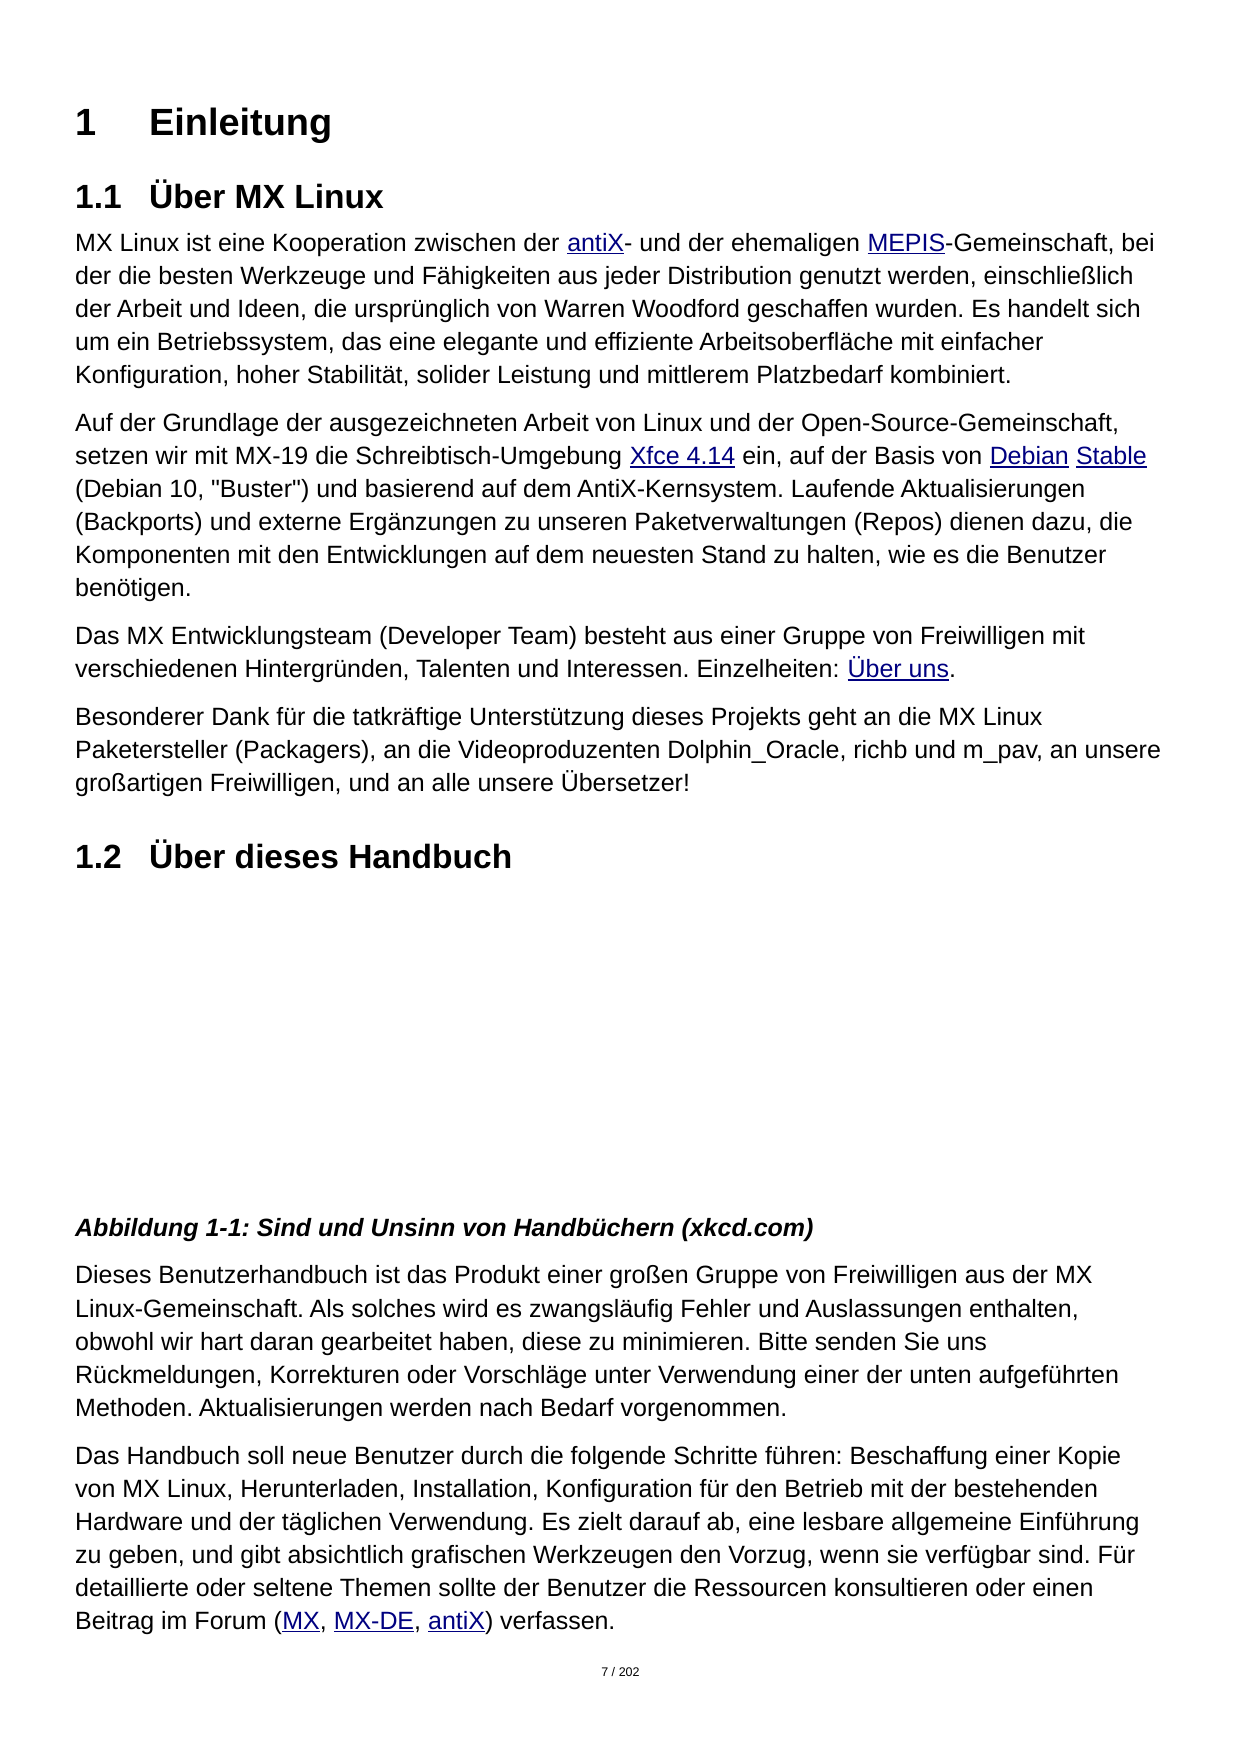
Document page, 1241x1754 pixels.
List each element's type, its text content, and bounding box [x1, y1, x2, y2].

subtitle Einleitung [75, 100, 1166, 144]
text MX Linux ist eine Kooperation zwischen der antiX- und der ehemaligen MEPIS-Gemeinschaft, bei der die besten Werkzeuge und Fähigkeiten aus jeder Distribution genutzt werden, einschließlich der Arbeit und Ideen, die ursprünglich von Warren Woodford geschaffen wurden. Es handelt sich um ein Betriebssystem, das eine elegante und effiziente Arbeitsoberfläche mit einfacher Konfiguration, hoher Stabilität, solider Leistung und mittlerem Platzbedarf kombiniert. [75, 228, 1166, 389]
subtitle Über MX Linux [75, 177, 1166, 216]
text Das Handbuch soll neue Benutzer durch die folgende Schritte führen: Beschaffung einer Kopie von MX Linux, Herunterladen, Installation, Konfiguration für den Betrieb mit der bestehenden Hardware und der täglichen Verwendung. Es zielt darauf ab, eine lesbare allgemeine Einführung zu geben, und gibt absichtlich grafischen Werkzeugen den Vorzug, wenn sie verfügbar sind. Für detaillierte oder seltene Themen sollte der Benutzer die Ressourcen konsultieren oder einen Beitrag im Forum (MX, MX-DE, antiX) verfassen. [75, 1441, 1166, 1634]
subtitle Über dieses Handbuch [75, 837, 1166, 876]
text Dieses Benutzerhandbuch ist das Produkt einer großen Gruppe von Freiwilligen aus der MX Linux-Gemeinschaft. Als solches wird es zwangsläufig Fehler und Auslassungen enthalten, obwohl wir hart daran gearbeitet haben, diese zu minimieren. Bitte senden Sie uns Rückmeldungen, Korrekturen oder Vorschläge unter Verwendung einer der unten aufgeführten Methoden. Aktualisierungen werden nach Bedarf vorgenommen. [75, 1261, 1166, 1421]
text Auf der Grundlage der ausgezeichneten Arbeit von Linux und der Open-Source-Gemeinschaft, setzen wir mit MX-19 die Schreibtisch-Umgebung Xfce 4.14 ein, auf der Basis von Debian Stable (Debian 10, "Buster") und basierend auf dem AntiX-Kernsystem. Laufende Aktualisierungen (Backports) und externe Ergänzungen zu unseren Paketverwaltungen (Repos) dienen dazu, die Komponenten mit den Entwicklungen auf dem neuesten Stand zu halten, wie es die Benutzer benötigen. [75, 408, 1166, 602]
text Besonderer Dank für die tatkräftige Unterstützung dieses Projekts geht an die MX Linux Paketersteller (Packagers), an die Videoproduzenten Dolphin_Oracle, richb und m_pav, an unsere großartigen Freiwilligen, und an alle unsere Übersetzer! [75, 702, 1166, 797]
text Abbildung 1-1: Sind und Unsinn von Handbüchern (xkcd.com) [75, 888, 1166, 1241]
text Das MX Entwicklungsteam (Developer Team) besteht aus einer Gruppe von Freiwilligen mit verschiedenen Hintergründen, Talenten und Interessen. Einzelheiten: Über uns. [75, 621, 1166, 683]
